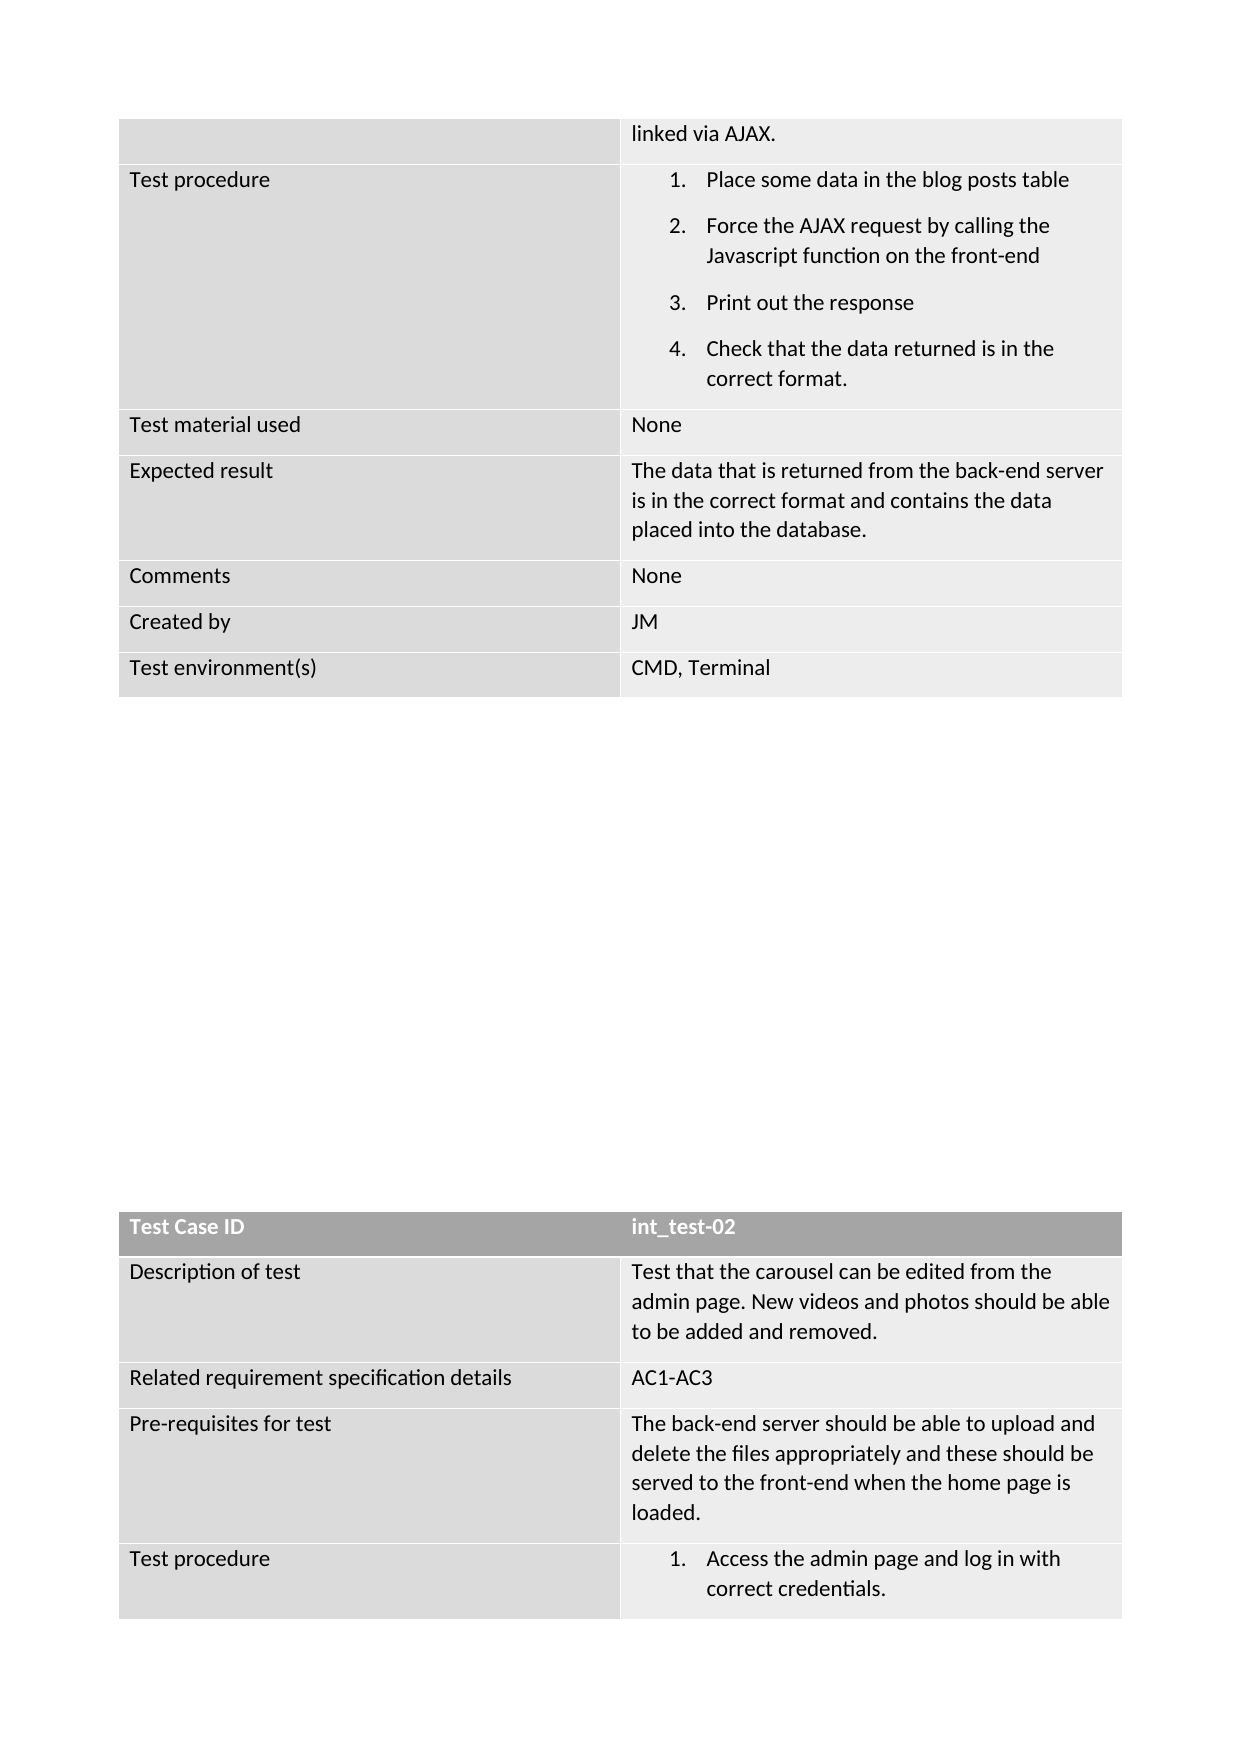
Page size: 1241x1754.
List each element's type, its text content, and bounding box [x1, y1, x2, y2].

table_cell Comments [119, 561, 620, 606]
table_cell [119, 119, 620, 164]
table_cell Pre-requisites for test [119, 1409, 620, 1543]
table_cell Place some data in the blog posts table Force the AJAX request by calling the Javascript function on the front-end Print out the response Check that the data returned is in the correct format. [621, 165, 1122, 409]
table_cell None [621, 410, 1122, 455]
table_cell Created by [119, 607, 620, 652]
table_header int_test-02 [620, 1212, 1122, 1256]
table_cell Test procedure [119, 165, 620, 409]
table_cell Access the admin page and log in with correct credentials. Open new tab and navigate to the home page of the website to check the carousel photos currently on display. Go back to admin tab and add a new photo; removing one of the old ones. Go back to the home page tab and refresh. Check that the carousel has been changed appropriately. Repeat this process for a video. Check that the file structure on the server is correct; files have been removed/added correctly. [621, 1544, 1122, 1619]
table_header Test Case ID [119, 1212, 620, 1256]
table_cell CMD, Terminal [621, 653, 1122, 697]
table_cell Test that the carousel can be edited from the admin page. New videos and photos should be able to be added and removed. [621, 1258, 1122, 1362]
table_cell Expected result [119, 456, 620, 560]
table_cell JM [621, 607, 1122, 652]
table_cell AC1-AC3 [621, 1363, 1122, 1408]
table_cell Description of test [119, 1258, 620, 1362]
table_cell The back-end server should be able to upload and delete the files appropriately and these should be served to the front-end when the home page is loaded. [621, 1409, 1122, 1543]
table_cell Related requirement specification details [119, 1363, 620, 1408]
table_cell None [621, 561, 1122, 606]
table_cell The data that is returned from the back-end server is in the correct format and contains the data placed into the database. [621, 456, 1122, 560]
table_cell Test procedure [119, 1544, 620, 1619]
table_cell linked via AJAX. [621, 119, 1122, 164]
table_cell Test environment(s) [119, 653, 620, 697]
table_cell Test material used [119, 410, 620, 455]
